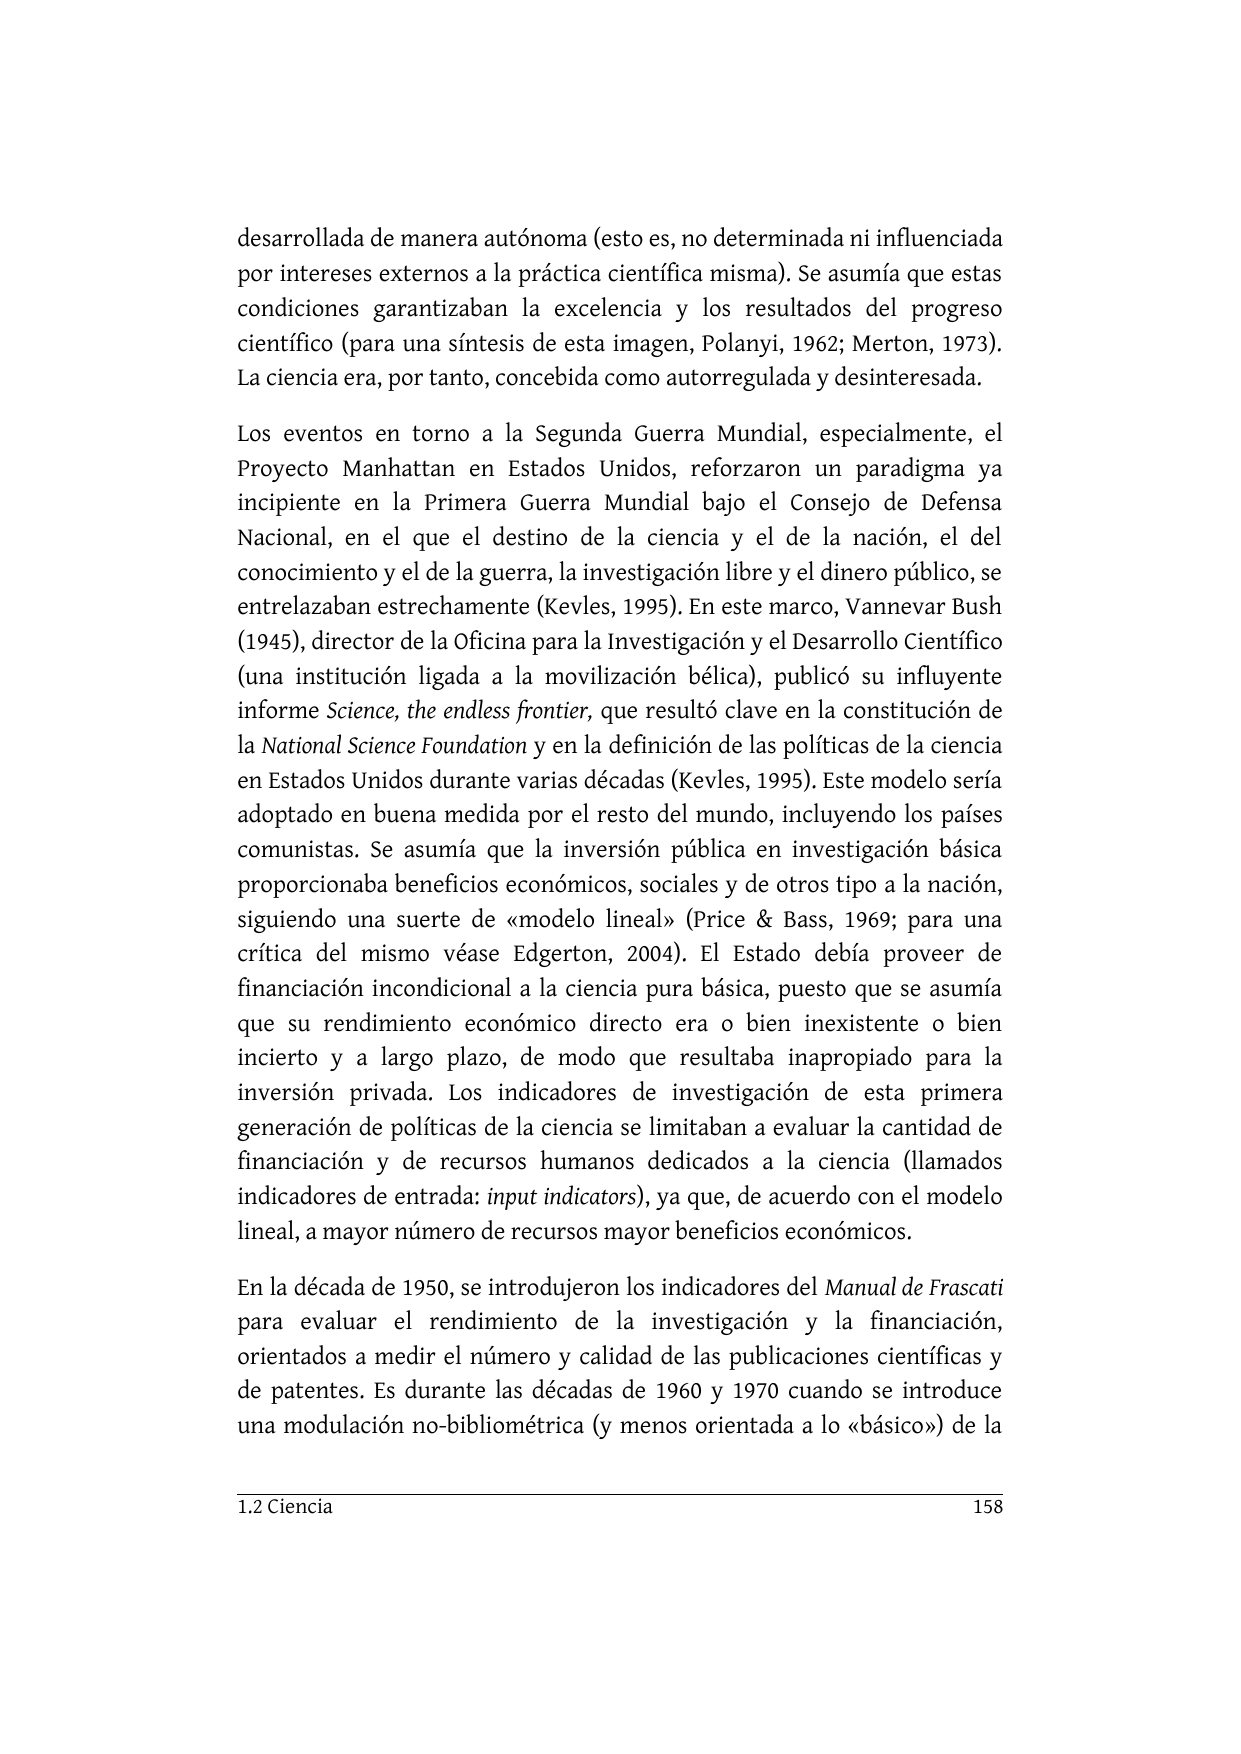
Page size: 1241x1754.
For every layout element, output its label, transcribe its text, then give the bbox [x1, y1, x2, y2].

text En la década de 1950, se introdujeron los indicadores del Manual de Frascati para evaluar el rendimiento de la investigación y la financiación, orientados a medir el número y calidad de las publicaciones científicas y de patentes. Es durante las décadas de 1960 y 1970 cuando se introduce una modulación no-bibliométrica (y menos orientada a lo «básico») de la [237, 1273, 1003, 1441]
text Los eventos en torno a la Segunda Guerra Mundial, especialmente, el Proyecto Manhattan en Estados Unidos, reforzaron un paradigma ya incipiente en la Primera Guerra Mundial bajo el Consejo de Defensa Nacional, en el que el destino de la ciencia y el de la nación, el del conocimiento y el de la guerra, la investigación libre y el dinero público, se entrelazaban estrechamente (Kevles, 1995). En este marco, Vannevar Bush (1945), director de la Oficina para la Investigación y el Desarrollo Científico (una institución ligada a la movilización bélica), publicó su influyente informe Science, the endless frontier, que resultó clave en la constitución de la National Science Foundation y en la definición de las políticas de la ciencia en Estados Unidos durante varias décadas (Kevles, 1995). Este modelo sería adoptado en buena medida por el resto del mundo, incluyendo los países comunistas. Se asumía que la inversión pública en investigación básica proporcionaba beneficios económicos, sociales y de otros tipo a la nación, siguiendo una suerte de «modelo lineal» (Price & Bass, 1969; para una crítica del mismo véase Edgerton, 2004). El Estado debía proveer de financiación incondicional a la ciencia pura básica, puesto que se asumía que su rendimiento económico directo era o bien inexistente o bien incierto y a largo plazo, de modo que resultaba inapropiado para la inversión privada. Los indicadores de investigación de esta primera generación de políticas de la ciencia se limitaban a evaluar la cantidad de financiación y de recursos humanos dedicados a la ciencia (llamados indicadores de entrada: input indicators), ya que, de acuerdo con el modelo lineal, a mayor número de recursos mayor beneficios económicos. [237, 419, 1003, 1246]
text desarrollada de manera autónoma (esto es, no determinada ni influenciada por intereses externos a la práctica científica misma). Se asumía que estas condiciones garantizaban la excelencia y los resultados del progreso científico (para una síntesis de esta imagen, Polanyi, 1962; Merton, 1973). La ciencia era, por tanto, concebida como autorregulada y desinteresada. [237, 225, 1003, 393]
